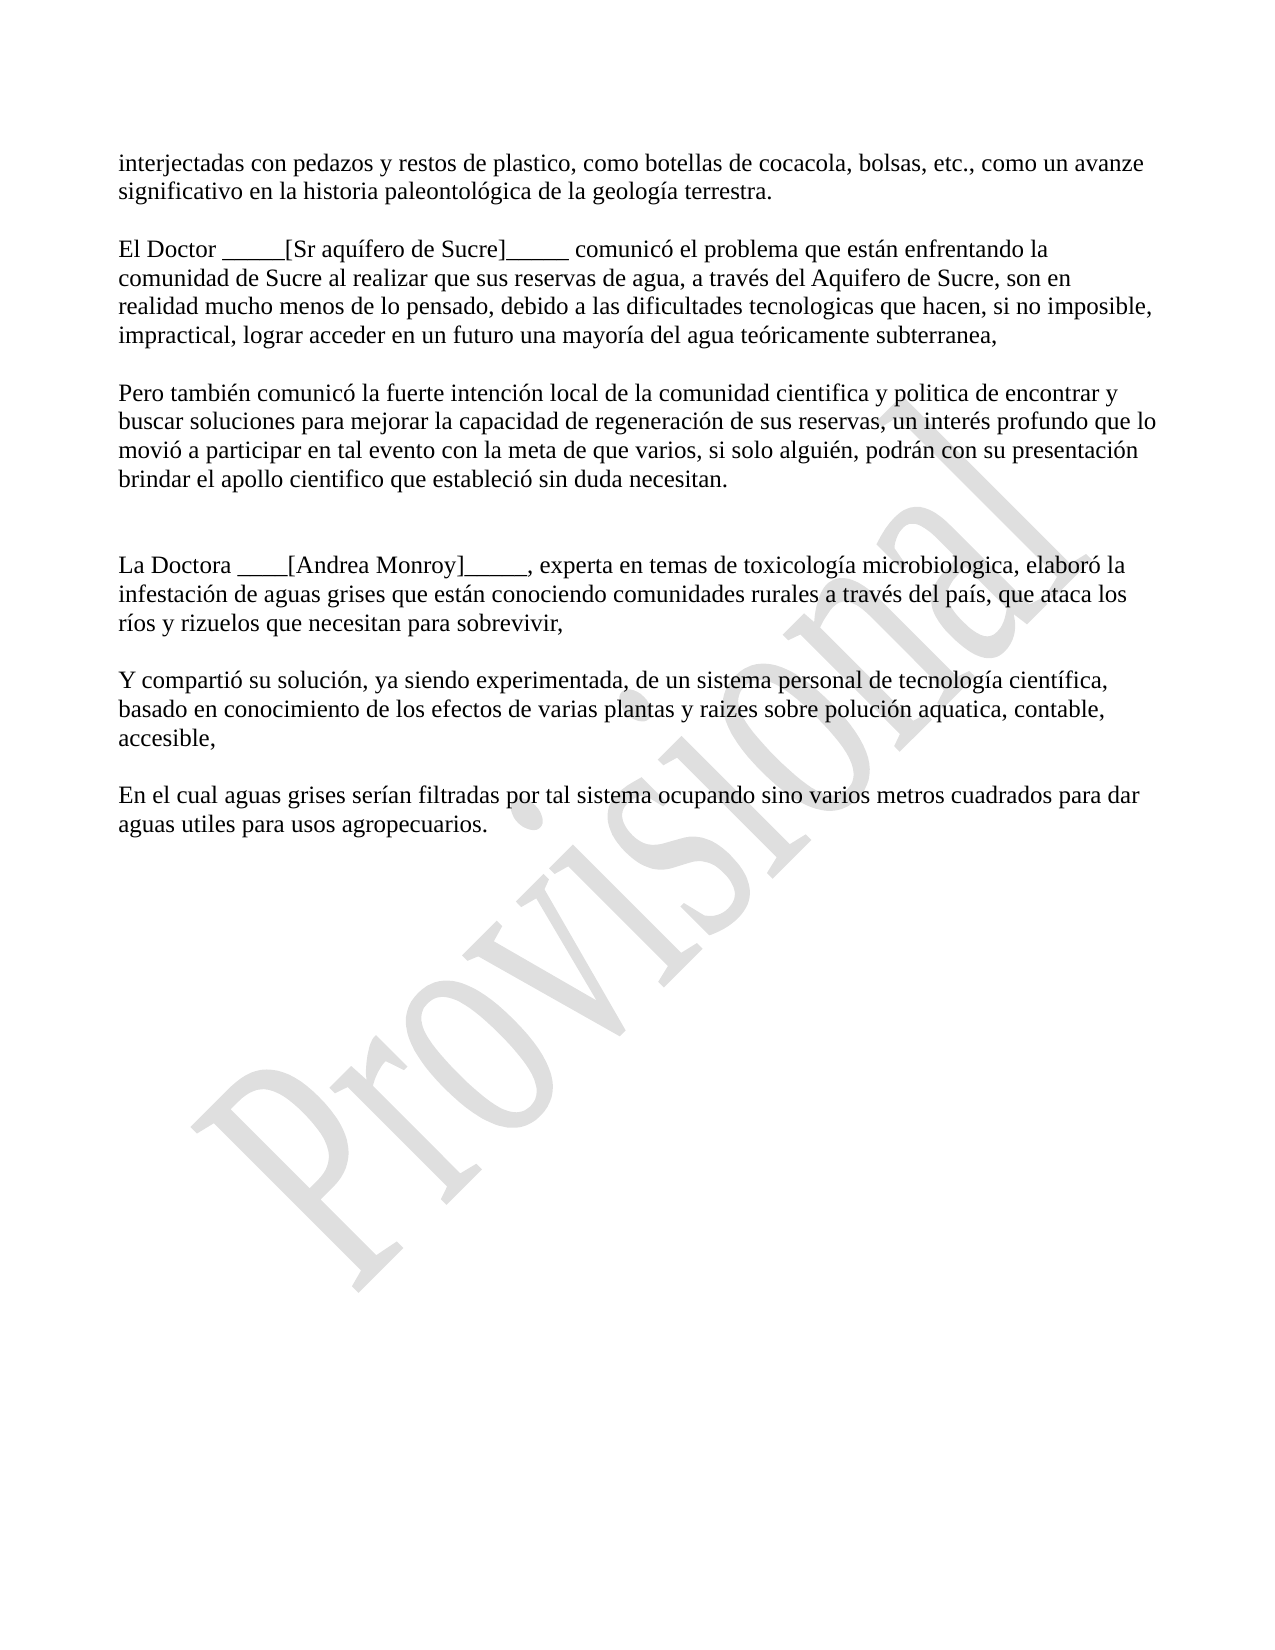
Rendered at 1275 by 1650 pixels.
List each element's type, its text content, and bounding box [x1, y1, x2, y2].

text La Doctora ____[Andrea Monroy]_____, experta en temas de toxicología microbiologica, elaboró la infestación de aguas grises que están conociendo comunidades rurales a través del país, que ataca los ríos y rizuelos que necesitan para sobrevivir, [1015, 550, 1157, 636]
text Y compartió su solución, ya siendo experimentada, de un sistema personal de tecnología científica, basado en conocimiento de los efectos de varias plantas y raizes sobre polución aquatica, contable, accesible, [739, 681, 844, 751]
text La Doctora ____[Andrea Monroy]_____, experta en temas de toxicología microbiologica, elaboró la infestación de aguas grises que están conociendo comunidades rurales a través del país, que ataca los ríos y rizuelos que necesitan para sobrevivir, [118, 550, 954, 636]
text En el cual aguas grises serían filtradas por tal sistema ocupando sino varios metros cuadrados para dar aguas utiles para usos agropecuarios. [118, 780, 634, 838]
text interjectadas con pedazos y restos de plastico, como botellas de cocacola, bolsas, etc., como un avanze significativo en la historia paleontológica de la geología terrestra. [118, 148, 1157, 205]
text Pero también comunicó la fuerte intención local de la comunidad cientifica y politica de encontrar y buscar soluciones para mejorar la capacidad de regeneración de sus reservas, un interés profundo que lo movió a participar en tal evento con la meta de que varios, si solo alguién, podrán con su presentación brindar el apollo cientifico que estableció sin duda necesitan. [118, 378, 1157, 493]
text Y compartió su solución, ya siendo experimentada, de un sistema personal de tecnología científica, basado en conocimiento de los efectos de varias plantas y raizes sobre polución aquatica, contable, accesible, [778, 665, 899, 751]
text Y compartió su solución, ya siendo experimentada, de un sistema personal de tecnología científica, basado en conocimiento de los efectos de varias plantas y raizes sobre polución aquatica, contable, accesible, [118, 665, 750, 751]
text En el cual aguas grises serían filtradas por tal sistema ocupando sino varios metros cuadrados para dar aguas utiles para usos agropecuarios. [727, 780, 1157, 838]
text Y compartió su solución, ya siendo experimentada, de un sistema personal de tecnología científica, basado en conocimiento de los efectos de varias plantas y raizes sobre polución aquatica, contable, accesible, [859, 665, 1157, 751]
text En el cual aguas grises serían filtradas por tal sistema ocupando sino varios metros cuadrados para dar aguas utiles para usos agropecuarios. [623, 780, 756, 838]
text El Doctor _____[Sr aquífero de Sucre]_____ comunicó el problema que están enfrentando la comunidad de Sucre al realizar que sus reservas de agua, a través del Aquifero de Sucre, son en realidad mucho menos de lo pensado, debido a las dificultades tecnologicas que hacen, si no imposible, impractical, lograr acceder en un futuro una mayoría del agua teóricamente subterranea, [118, 234, 1157, 349]
